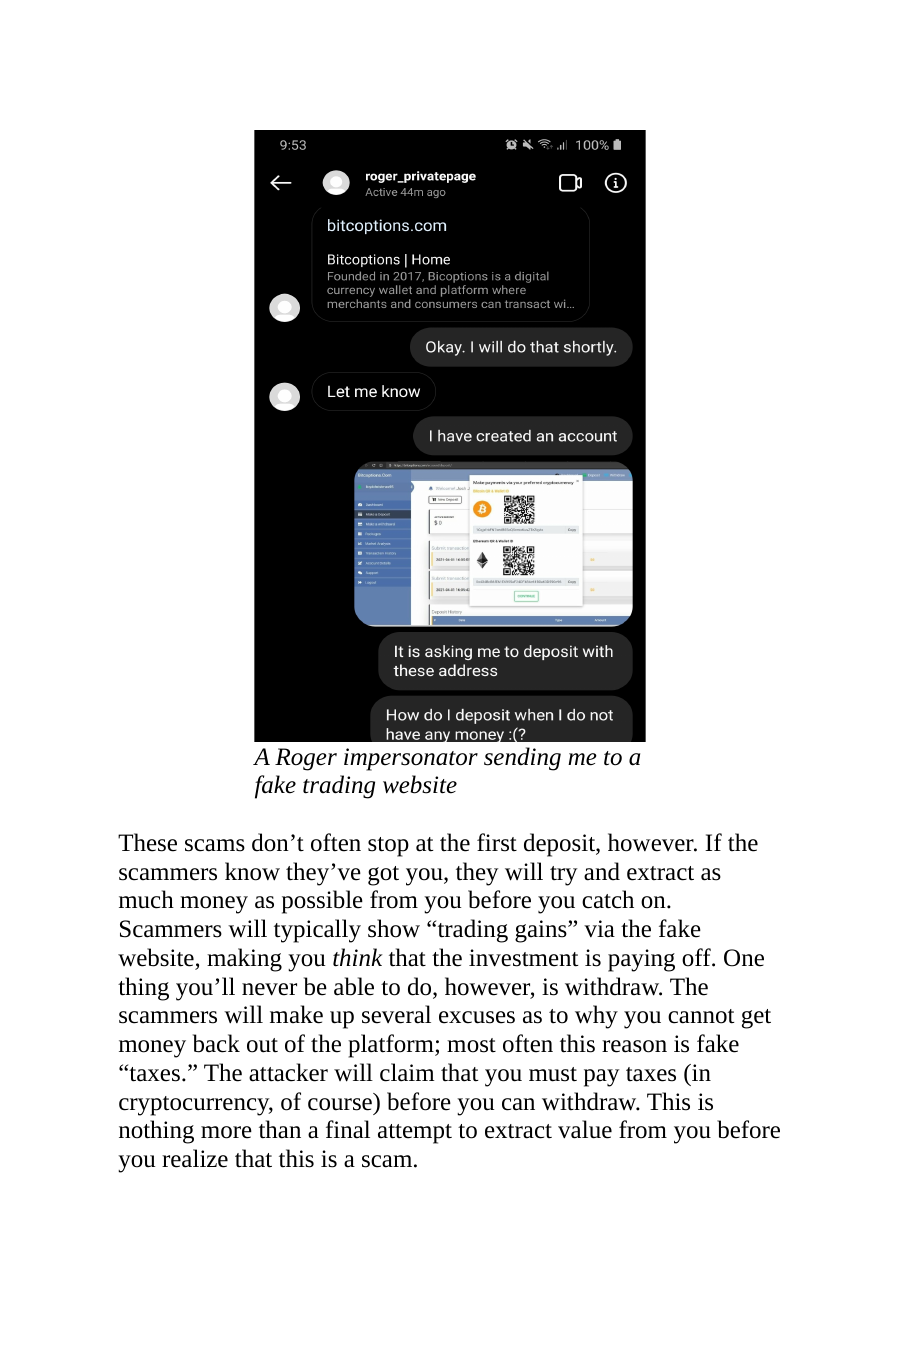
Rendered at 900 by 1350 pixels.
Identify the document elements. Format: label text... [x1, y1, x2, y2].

text A Roger impersonator sending me to a fake trading website [254, 131, 646, 799]
text These scams don’t often stop at the first deposit, however. If the scammers know they’ve got you, they will try and extract as much money as possible from you before you catch on. Scammers will typically show “trading gains” via the fake website, making you think that the investment is paying off. One thing you’ll never be able to do, however, is withdraw. The scammers will make up several excuses as to why you cannot get money back out of the platform; most often this reason is fake “taxes.” The attacker will claim that you must pay taxes (in cryptocurrency, of course) before you can withdraw. This is nothing more than a final attempt to extract value from you before you realize that this is a scam. [118, 828, 782, 1173]
